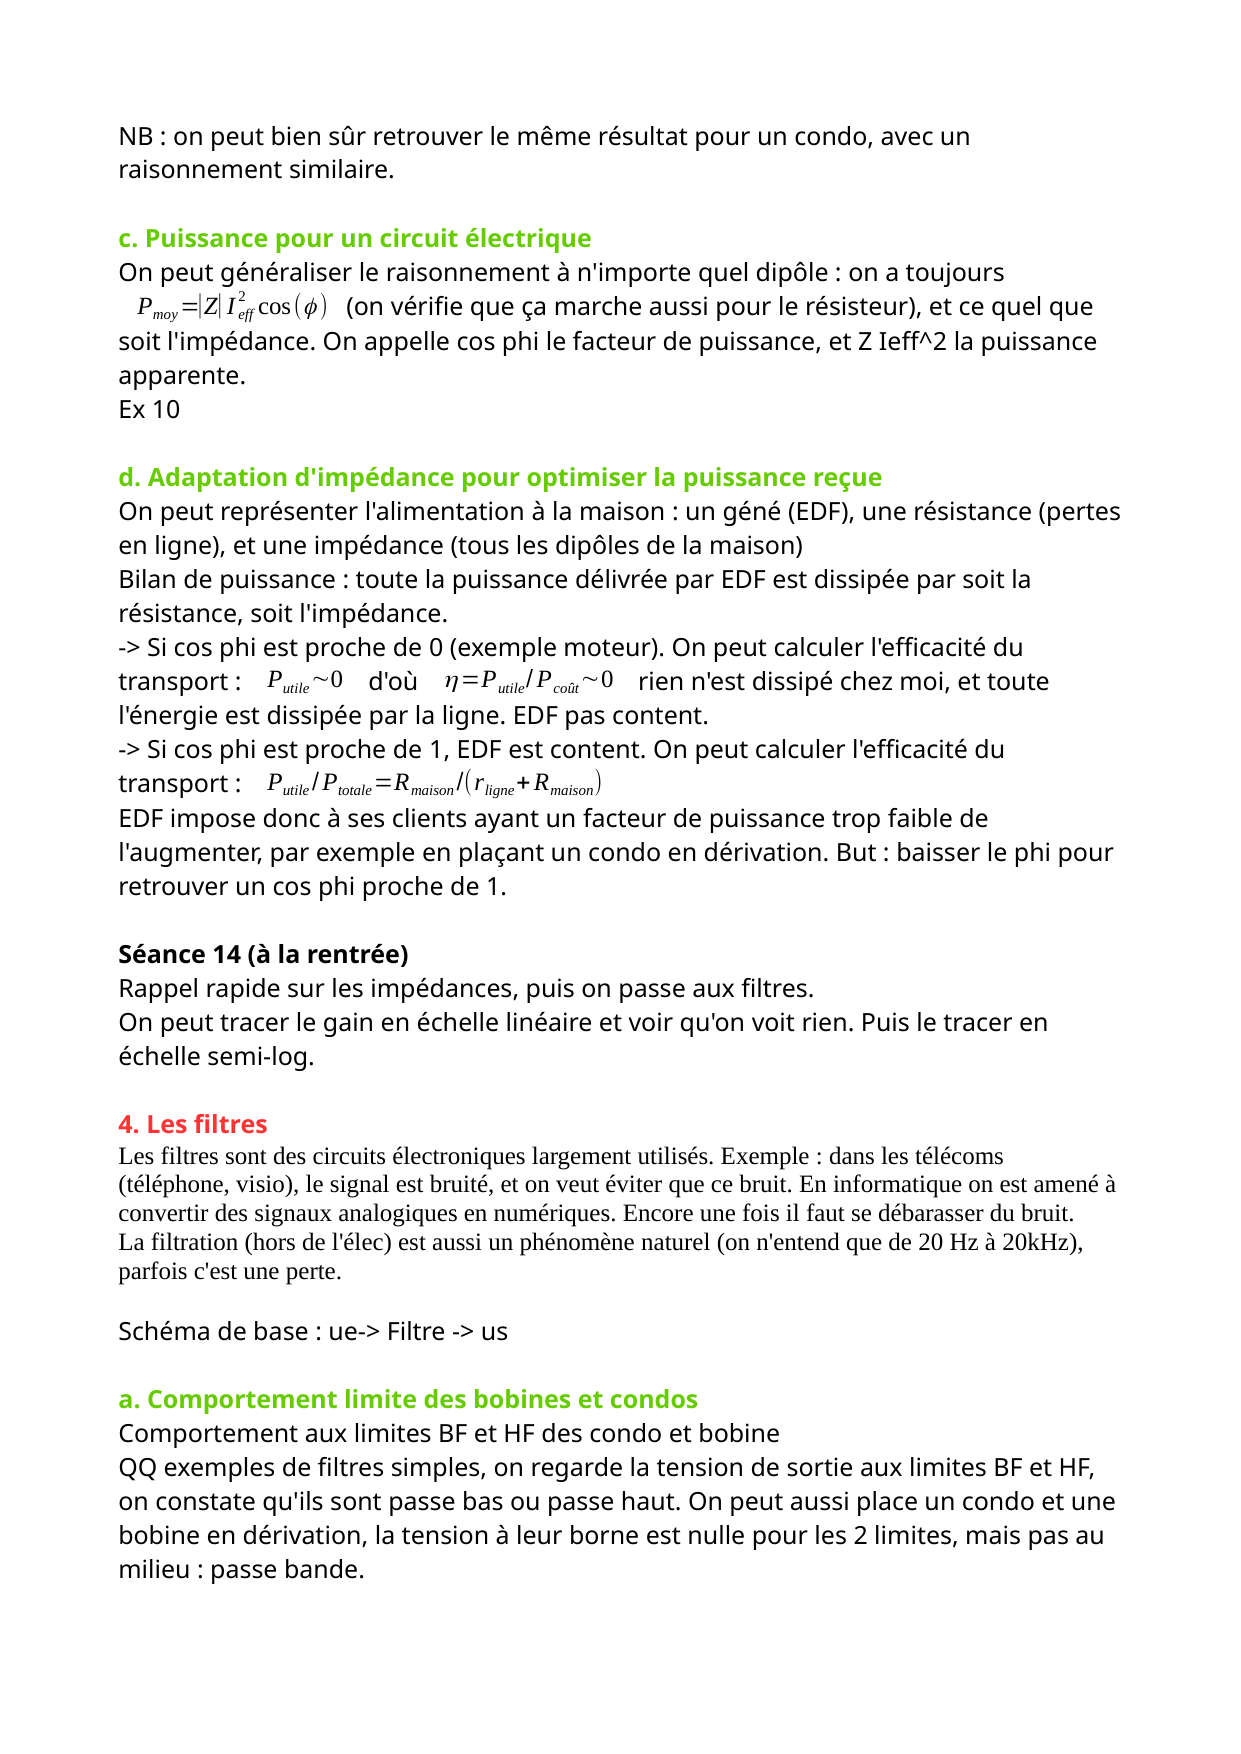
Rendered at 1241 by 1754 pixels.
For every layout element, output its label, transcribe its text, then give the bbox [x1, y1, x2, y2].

text -> Si cos phi est proche de 1, EDF est content. On peut calculer l'efficacité du transport : [118, 732, 1122, 800]
text d. Adaptation d'impédance pour optimiser la puissance reçue [118, 459, 1122, 494]
text Ex 10 [118, 391, 1122, 426]
text On peut représenter l'alimentation à la maison : un géné (EDF), une résistance (pertes en ligne), et une impédance (tous les dipôles de la maison) [118, 494, 1122, 562]
text Rappel rapide sur les impédances, puis on passe aux filtres. On peut tracer le gain en échelle linéaire et voir qu'on voit rien. Puis le tracer en échelle semi-log. [118, 971, 1122, 1073]
text Comportement aux limites BF et HF des condo et bobine [118, 1416, 1122, 1449]
text a. Comportement limite des bobines et condos [118, 1381, 1122, 1416]
text Schéma de base : ue-> Filtre -> us [118, 1313, 1122, 1347]
text Séance 14 (à la rentrée) [118, 936, 1122, 971]
text On peut généraliser le raisonnement à n'importe quel dipôle : on a toujours (on vérifie que ça marche aussi pour le résisteur), et ce quel que soit l'impédance. On appelle cos phi le facteur de puissance, et Z Ieff^2 la puissance apparente. [118, 254, 1122, 391]
text -> Si cos phi est proche de 0 (exemple moteur). On peut calculer l'efficacité du transport : d'où rien n'est dissipé chez moi, et toute l'énergie est dissipée par la ligne. EDF pas content. [118, 630, 1122, 732]
text La filtration (hors de l'élec) est aussi un phénomène naturel (on n'entend que de 20 Hz à 20kHz), parfois c'est une perte. [118, 1227, 1122, 1284]
text NB : on peut bien sûr retrouver le même résultat pour un condo, avec un raisonnement similaire. [118, 118, 1122, 186]
text c. Puissance pour un circuit électrique [118, 220, 1122, 254]
text Les filtres sont des circuits électroniques largement utilisés. Exemple : dans les télécoms (téléphone, visio), le signal est bruité, et on veut éviter que ce bruit. En informatique on est amené à convertir des signaux analogiques en numériques. Encore une fois il faut se débarasser du bruit. [118, 1141, 1122, 1227]
text EDF impose donc à ses clients ayant un facteur de puissance trop faible de l'augmenter, par exemple en plaçant un condo en dérivation. But : baisser le phi pour retrouver un cos phi proche de 1. [118, 800, 1122, 902]
text Bilan de puissance : toute la puissance délivrée par EDF est dissipée par soit la résistance, soit l'impédance. [118, 562, 1122, 630]
text 4. Les filtres [118, 1107, 1122, 1141]
text QQ exemples de filtres simples, on regarde la tension de sortie aux limites BF et HF, on constate qu'ils sont passe bas ou passe haut. On peut aussi place un condo et une bobine en dérivation, la tension à leur borne est nulle pour les 2 limites, mais pas au milieu : passe bande. [118, 1449, 1122, 1586]
